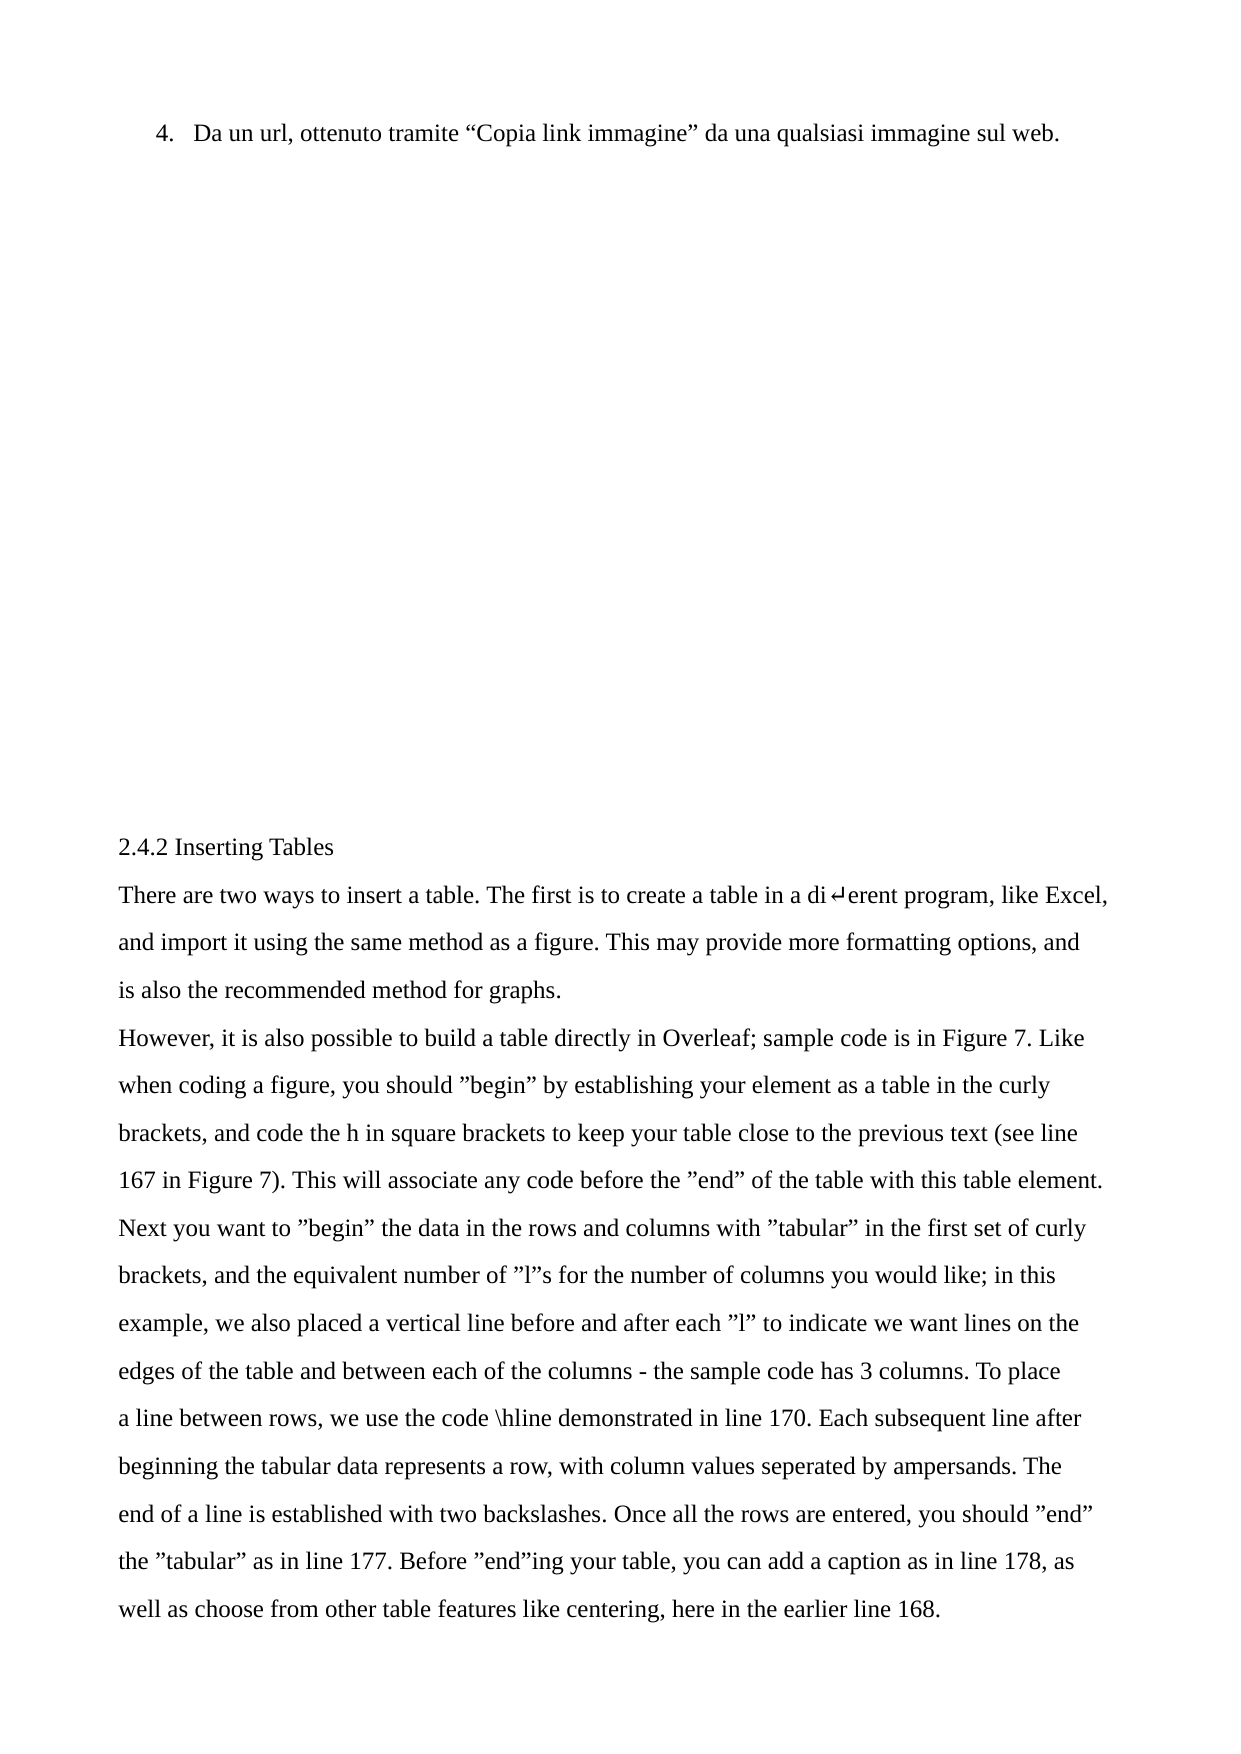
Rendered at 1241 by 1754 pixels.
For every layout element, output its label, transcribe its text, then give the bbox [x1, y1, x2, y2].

text example, we also placed a vertical line before and after each ”l” to indicate we want lines on the [118, 1308, 1122, 1337]
text is also the recommended method for graphs. [118, 975, 1122, 1004]
text Next you want to ”begin” the data in the rows and columns with ”tabular” in the first set of curly [118, 1213, 1122, 1242]
text However, it is also possible to build a table directly in Overleaf; sample code is in Figure 7. Like [118, 1023, 1122, 1051]
text 167 in Figure 7). This will associate any code before the ”end” of the table with this table element. [118, 1165, 1122, 1194]
text There are two ways to insert a table. The first is to create a table in a di↵erent program, like Excel, [118, 880, 1122, 908]
text edges of the table and between each of the columns - the sample code has 3 columns. To place [118, 1356, 1122, 1384]
text beginning the tabular data represents a row, with column values seperated by ampersands. The [118, 1451, 1122, 1480]
text well as choose from other table features like centering, here in the earlier line 168. [118, 1594, 1122, 1623]
list Da un url, ottenuto tramite “Copia link immagine” da una qualsiasi immagine sul web. [156, 118, 1122, 147]
text brackets, and the equivalent number of ”l”s for the number of columns you would like; in this [118, 1261, 1122, 1289]
text brackets, and code the h in square brackets to keep your table close to the previous text (see line [118, 1118, 1122, 1147]
text the ”tabular” as in line 177. Before ”end”ing your table, you can add a caption as in line 178, as [118, 1546, 1122, 1575]
text when coding a figure, you should ”begin” by establishing your element as a table in the curly [118, 1070, 1122, 1099]
text end of a line is established with two backslashes. Once all the rows are entered, you should ”end” [118, 1499, 1122, 1527]
text 2.4.2 Inserting Tables [118, 832, 1122, 861]
text and import it using the same method as a figure. This may provide more formatting options, and [118, 927, 1122, 956]
text a line between rows, we use the code \hline demonstrated in line 170. Each subsequent line after [118, 1403, 1122, 1432]
